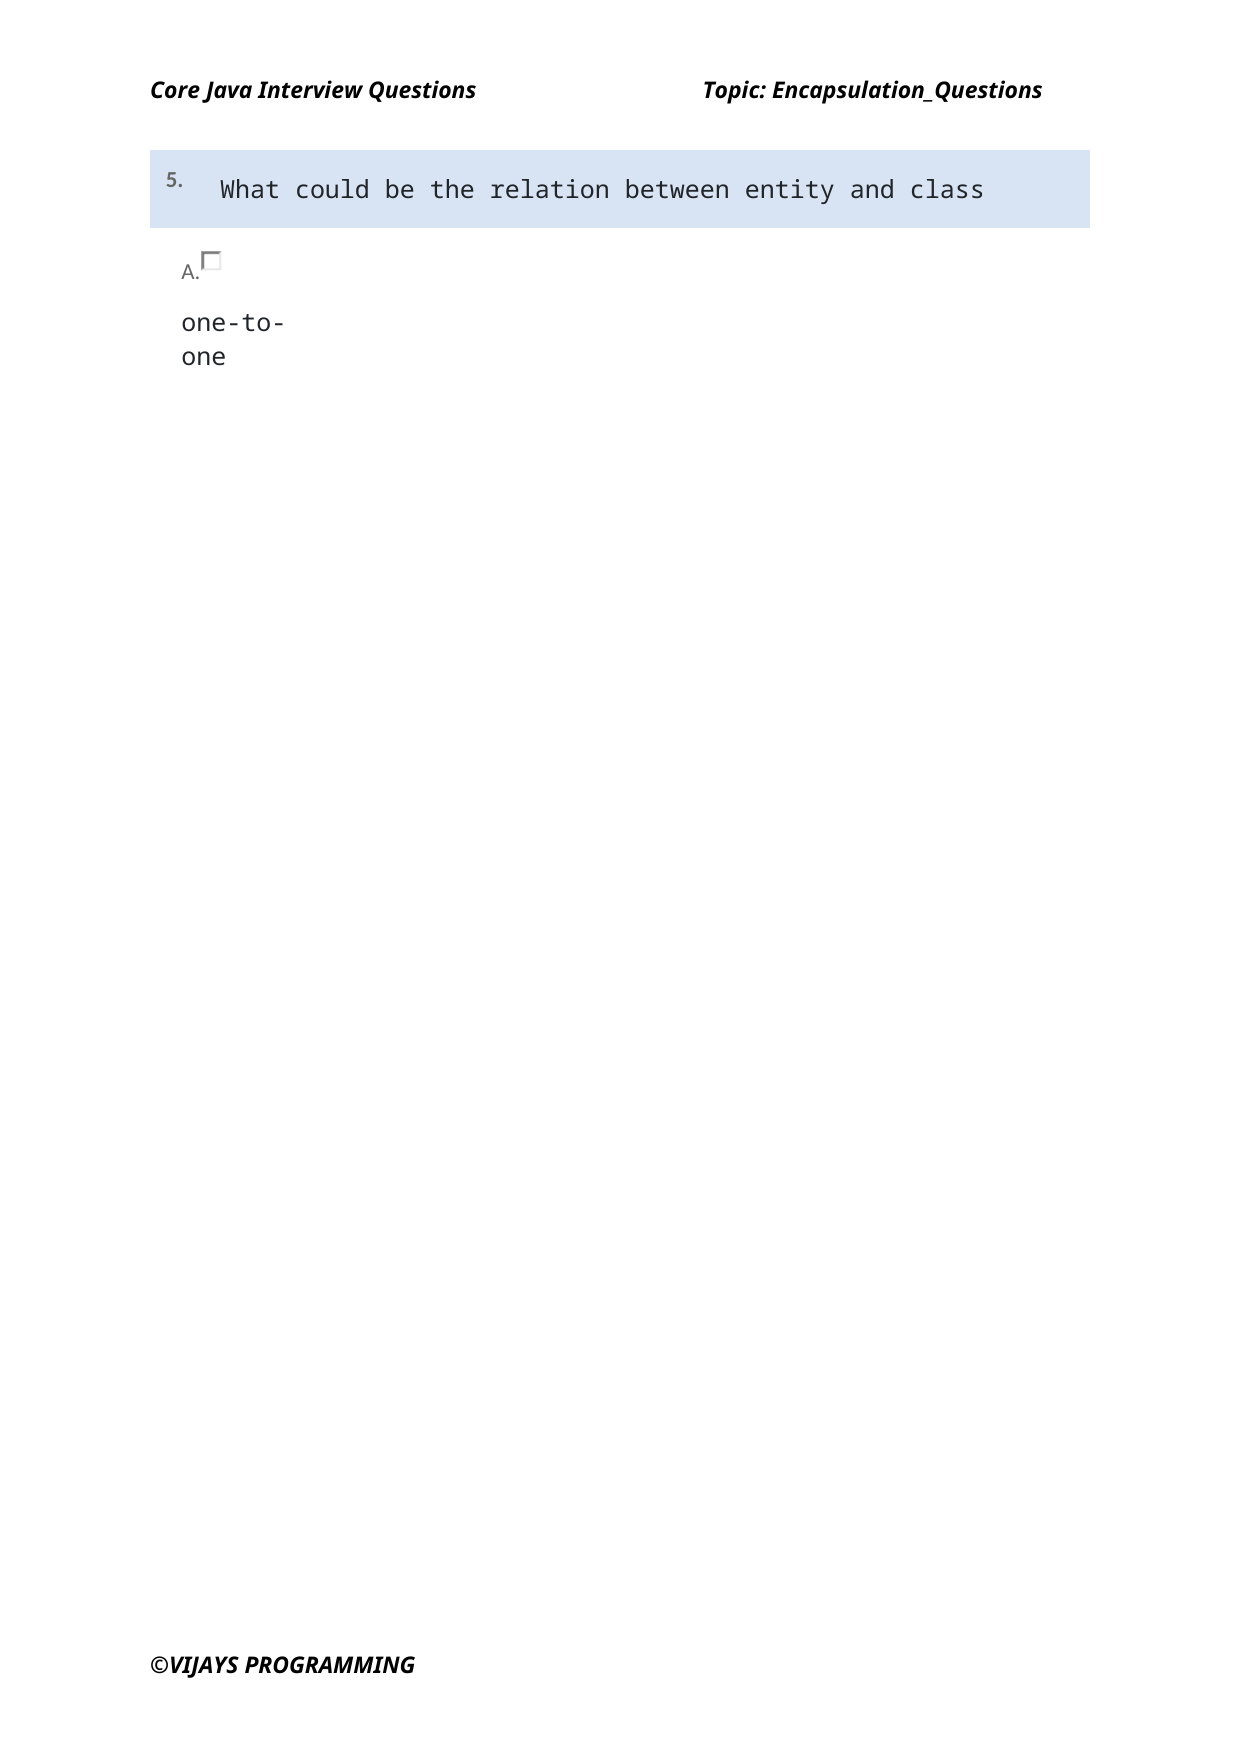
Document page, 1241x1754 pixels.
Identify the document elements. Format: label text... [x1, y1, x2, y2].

table_cell [150, 228, 1090, 482]
table_header What could be the relation between entity and class [204, 150, 1090, 228]
table_header [181, 373, 332, 419]
table_header 5. [150, 150, 204, 228]
table_header A. one-to-one [181, 244, 319, 372]
table_header [181, 419, 332, 466]
